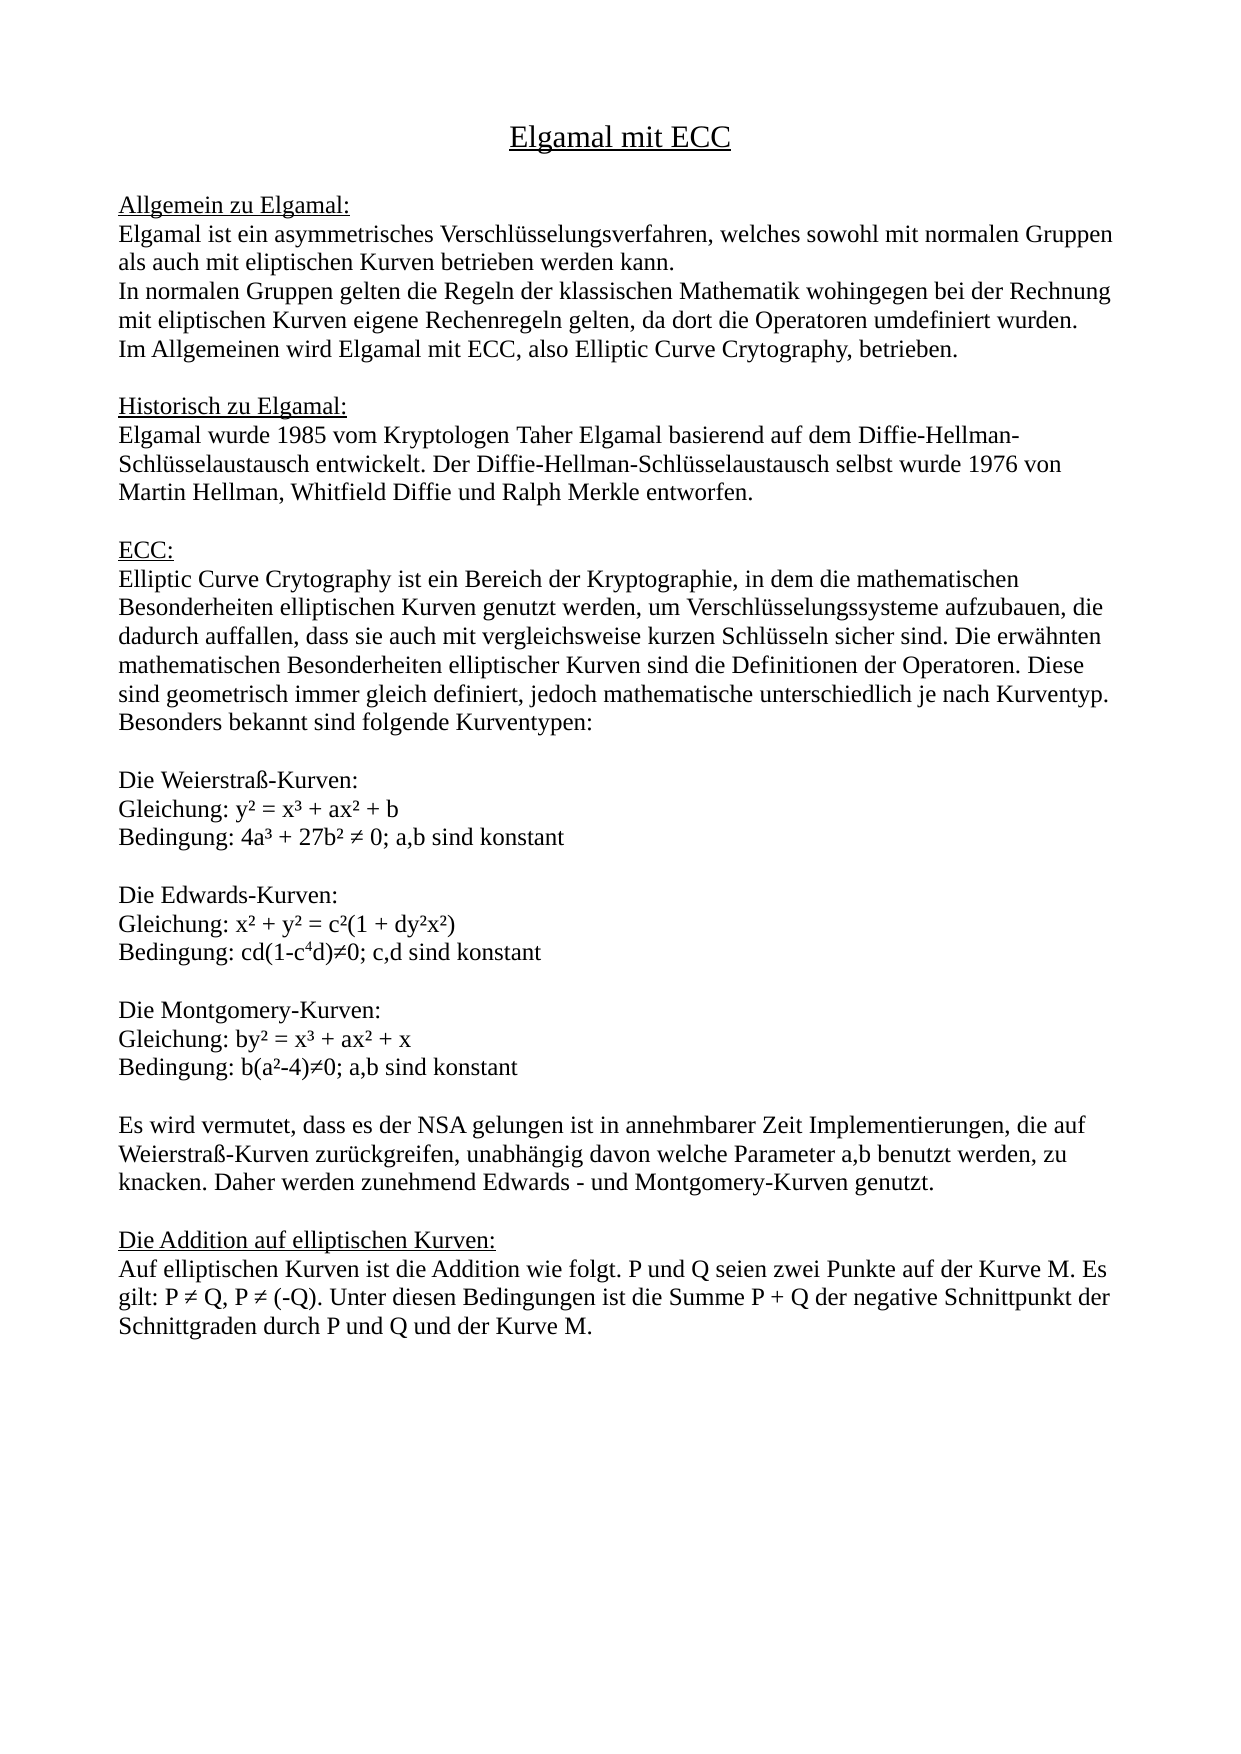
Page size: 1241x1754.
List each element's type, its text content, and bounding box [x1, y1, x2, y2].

text Allgemein zu Elgamal: [118, 190, 1122, 219]
text Die Addition auf elliptischen Kurven: [118, 1225, 1122, 1254]
text Elgamal wurde 1985 vom Kryptologen Taher Elgamal basierend auf dem Diffie-Hellman-Schlüsselaustausch entwickelt. Der Diffie-Hellman-Schlüsselaustausch selbst wurde 1976 von Martin Hellman, Whitfield Diffie und Ralph Merkle entworfen. [118, 420, 1122, 506]
text In normalen Gruppen gelten die Regeln der klassischen Mathematik wohingegen bei der Rechnung mit eliptischen Kurven eigene Rechenregeln gelten, da dort die Operatoren umdefiniert wurden. Im Allgemeinen wird Elgamal mit ECC, also Elliptic Curve Crytography, betrieben. [118, 276, 1122, 362]
text Historisch zu Elgamal: [118, 391, 1122, 420]
text Elgamal mit ECC [118, 118, 1122, 154]
text Die Edwards-Kurven: [118, 880, 1122, 909]
text Bedingung: b(a²-4)≠0; a,b sind konstant [118, 1052, 1122, 1081]
text Gleichung: by² = x³ + ax² + x [118, 1024, 1122, 1052]
text Die Montgomery-Kurven: [118, 995, 1122, 1024]
text Auf elliptischen Kurven ist die Addition wie folgt. P und Q seien zwei Punkte auf der Kurve M. Es gilt: P ≠ Q, P ≠ (-Q). Unter diesen Bedingungen ist die Summe P + Q der negative Schnittpunkt der Schnittgraden durch P und Q und der Kurve M. [118, 1254, 1122, 1340]
text Besonders bekannt sind folgende Kurventypen: [118, 707, 1122, 736]
text Elliptic Curve Crytography ist ein Bereich der Kryptographie, in dem die mathematischen Besonderheiten elliptischen Kurven genutzt werden, um Verschlüsselungssysteme aufzubauen, die dadurch auffallen, dass sie auch mit vergleichsweise kurzen Schlüsseln sicher sind. Die erwähnten mathematischen Besonderheiten elliptischer Kurven sind die Definitionen der Operatoren. Diese sind geometrisch immer gleich definiert, jedoch mathematische unterschiedlich je nach Kurventyp. [118, 564, 1122, 707]
text Gleichung: x² + y² = c²(1 + dy²x²) [118, 909, 1122, 937]
text ECC: [118, 535, 1122, 564]
text Elgamal ist ein asymmetrisches Verschlüsselungsverfahren, welches sowohl mit normalen Gruppen als auch mit eliptischen Kurven betrieben werden kann. [118, 219, 1122, 276]
text Die Weierstraß-Kurven: [118, 765, 1122, 794]
text Bedingung: 4a³ + 27b² ≠ 0; a,b sind konstant [118, 822, 1122, 851]
text Es wird vermutet, dass es der NSA gelungen ist in annehmbarer Zeit Implementierungen, die auf Weierstraß-Kurven zurückgreifen, unabhängig davon welche Parameter a,b benutzt werden, zu knacken. Daher werden zunehmend Edwards - und Montgomery-Kurven genutzt. [118, 1110, 1122, 1196]
text Gleichung: y² = x³ + ax² + b [118, 794, 1122, 822]
text Bedingung: cd(1-c4d)≠0; c,d sind konstant [118, 937, 1122, 966]
